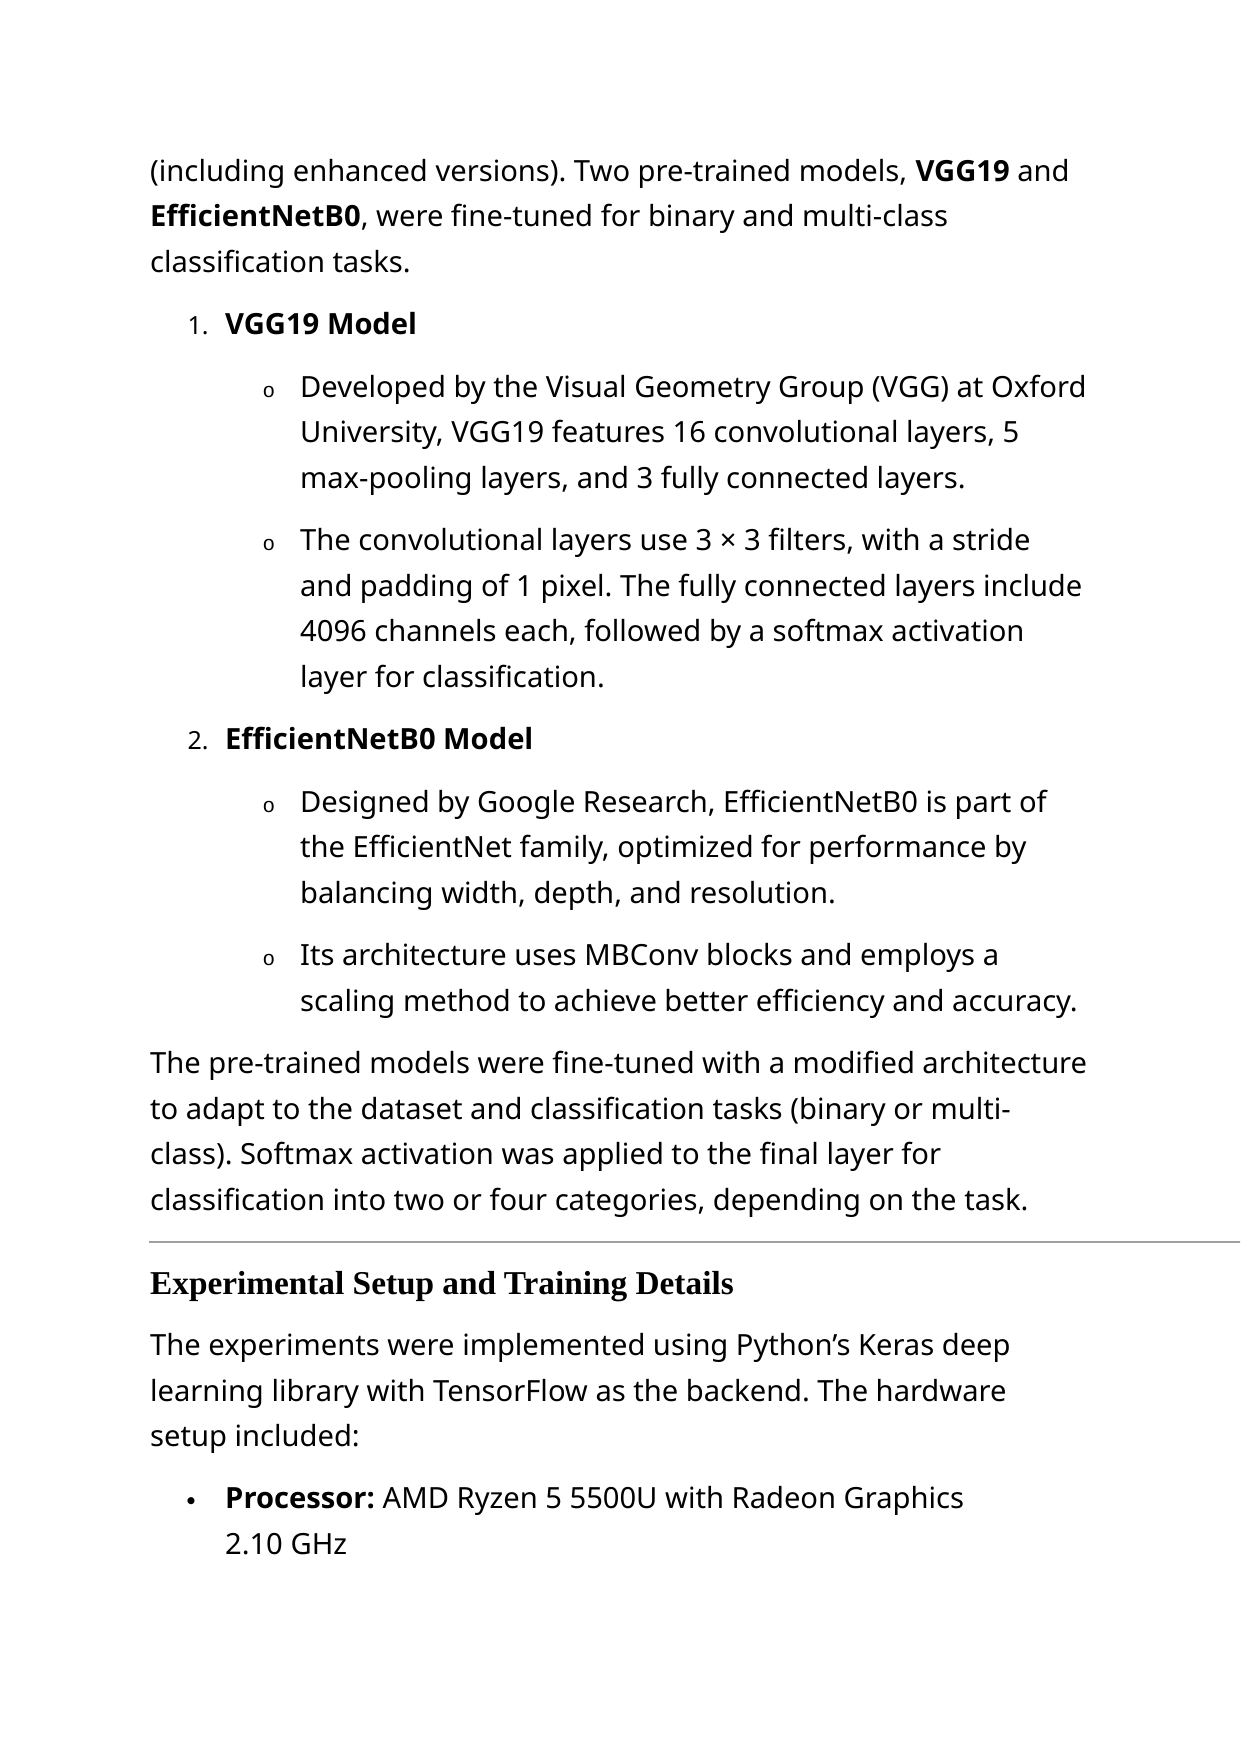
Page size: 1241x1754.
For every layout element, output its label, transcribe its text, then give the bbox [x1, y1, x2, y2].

list Processor: AMD Ryzen 5 5500U with Radeon Graphics 2.10 GHz [187, 1478, 1090, 1563]
text The experiments were implemented using Python’s Keras deep learning library with TensorFlow as the backend. The hardware setup included: [150, 1324, 1090, 1455]
list VGG19 Model [187, 303, 1090, 343]
list Its architecture uses MBConv blocks and employs a scaling method to achieve better efficiency and accuracy. [262, 934, 1090, 1020]
list The convolutional layers use 3 × 3 filters, with a stride and padding of 1 pixel. The fully connected layers include 4096 channels each, followed by a softmax activation layer for classification. [262, 519, 1090, 696]
text (including enhanced versions). Two pre-trained models, VGG19 and EfficientNetB0, were fine-tuned for binary and multi-class classification tasks. [150, 150, 1090, 281]
text Experimental Setup and Training Details [150, 1263, 1090, 1302]
text The pre-trained models were fine-tuned with a modified architecture to adapt to the dataset and classification tasks (binary or multi-class). Softmax activation was applied to the final layer for classification into two or four categories, depending on the task. [150, 1042, 1090, 1219]
list EfficientNetB0 Model [187, 718, 1090, 758]
list Developed by the Visual Geometry Group (VGG) at Oxford University, VGG19 features 16 convolutional layers, 5 max-pooling layers, and 3 fully connected layers. [262, 366, 1090, 497]
list Designed by Google Research, EfficientNetB0 is part of the EfficientNet family, optimized for performance by balancing width, depth, and resolution. [262, 781, 1090, 912]
